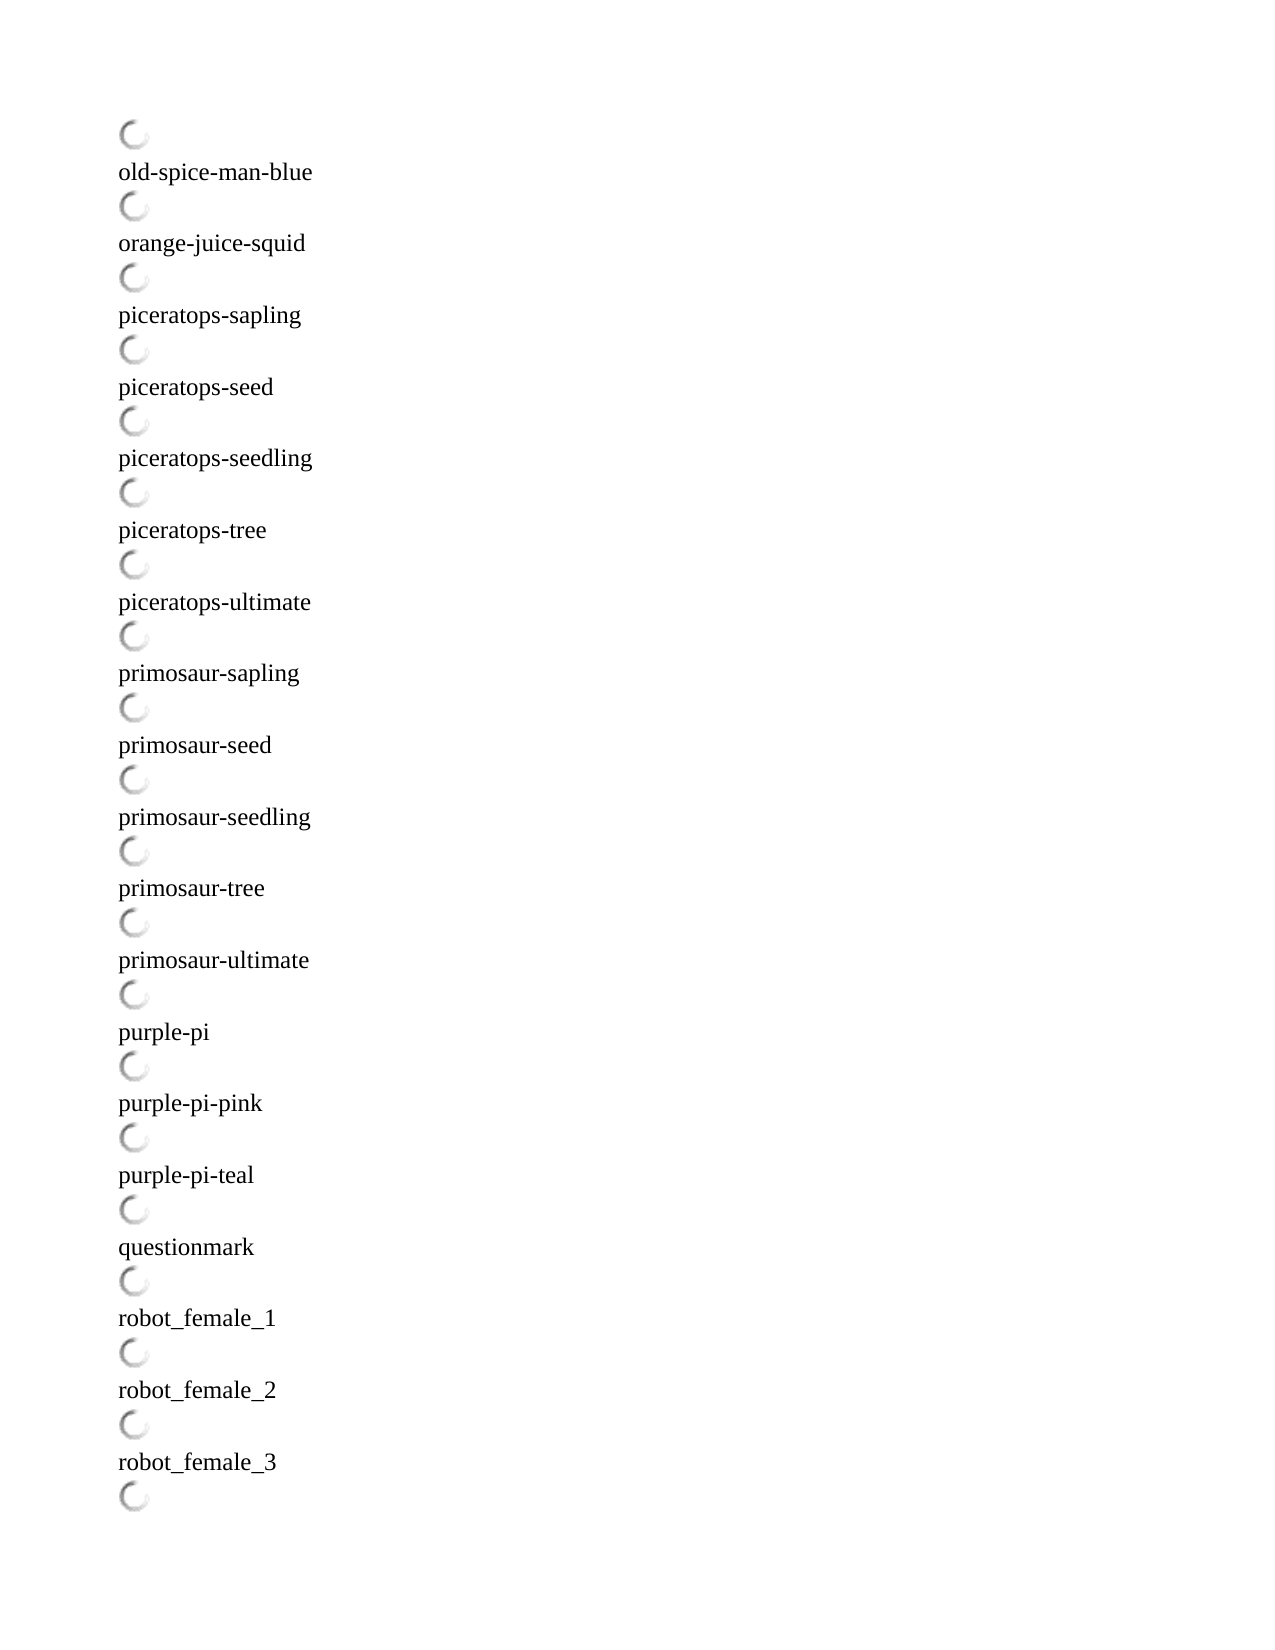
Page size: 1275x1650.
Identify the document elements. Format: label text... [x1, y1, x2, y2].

text robot_female_1 [118, 1303, 1157, 1332]
picture [118, 1049, 153, 1085]
picture [118, 906, 153, 941]
picture [118, 189, 153, 225]
text primosaur-ultimate [118, 945, 1157, 974]
picture [118, 1336, 153, 1371]
text old-spice-man-blue [118, 157, 1157, 186]
text primosaur-seed [118, 730, 1157, 759]
picture [118, 1408, 153, 1443]
picture [118, 834, 153, 870]
text robot_female_2 [118, 1375, 1157, 1404]
text robot_female_3 [118, 1447, 1157, 1476]
picture [118, 763, 153, 798]
text primosaur-tree [118, 873, 1157, 902]
text purple-pi-teal [118, 1160, 1157, 1189]
picture [118, 1121, 153, 1156]
text primosaur-sapling [118, 658, 1157, 687]
picture [118, 333, 153, 368]
picture [118, 1264, 153, 1300]
text primosaur-seedling [118, 802, 1157, 831]
text questionmark [118, 1232, 1157, 1261]
text piceratops-sapling [118, 300, 1157, 329]
picture [118, 548, 153, 583]
text orange-juice-squid [118, 228, 1157, 257]
picture [118, 978, 153, 1013]
text purple-pi [118, 1017, 1157, 1046]
text purple-pi-pink [118, 1088, 1157, 1117]
picture [118, 1193, 153, 1228]
picture [118, 619, 153, 655]
picture [118, 1479, 153, 1515]
picture [118, 476, 153, 511]
picture [118, 118, 153, 153]
text piceratops-seed [118, 372, 1157, 401]
text piceratops-seedling [118, 443, 1157, 472]
picture [118, 261, 153, 296]
picture [118, 404, 153, 440]
picture [118, 691, 153, 726]
text piceratops-tree [118, 515, 1157, 544]
text piceratops-ultimate [118, 587, 1157, 616]
